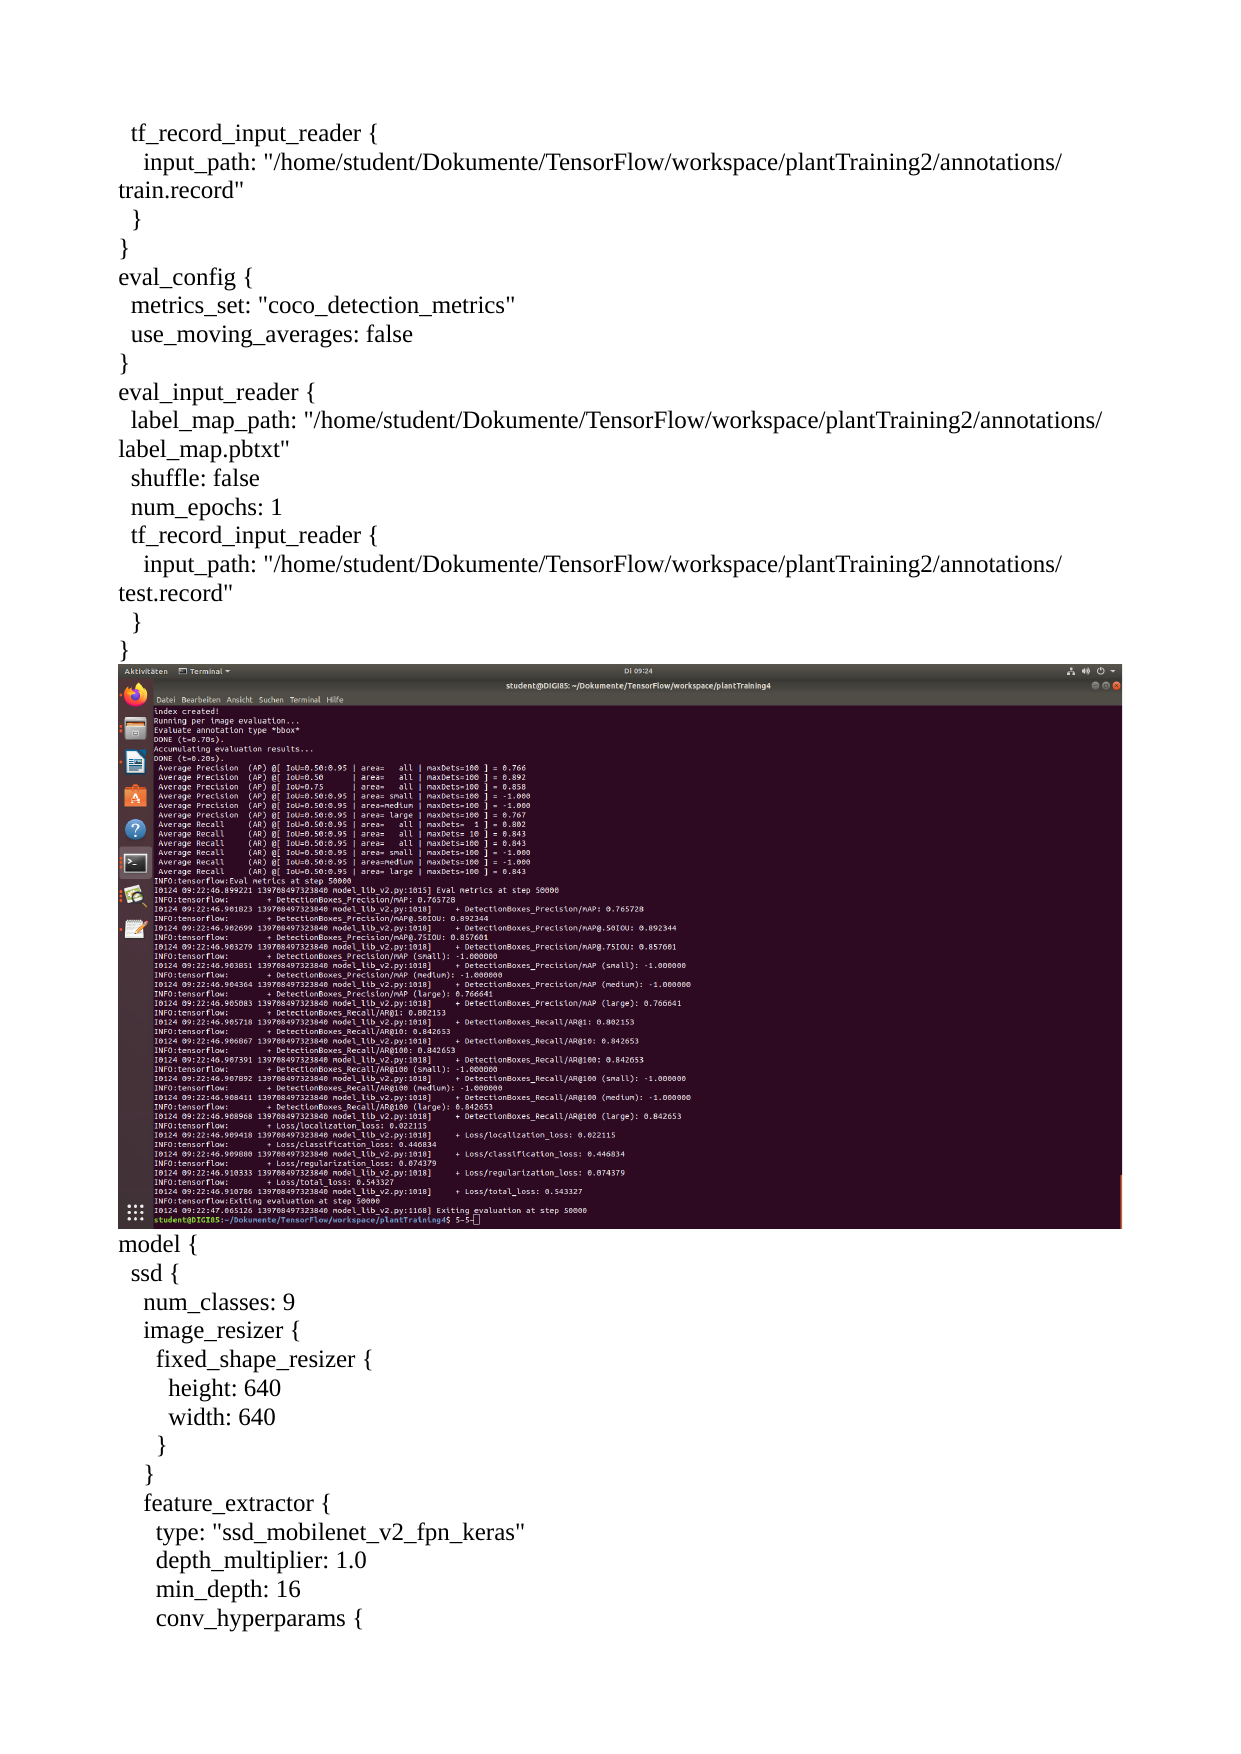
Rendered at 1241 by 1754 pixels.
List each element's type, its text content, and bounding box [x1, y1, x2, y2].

text } [118, 636, 1122, 664]
text tf_record_input_reader { [118, 521, 1122, 549]
text depth_multiplier: 1.0 [118, 1545, 1122, 1574]
text conv_hyperparams { [118, 1603, 1122, 1632]
text use_moving_averages: false [118, 319, 1122, 348]
text ssd { [118, 1258, 1122, 1287]
text } [118, 348, 1122, 377]
text model { [118, 1229, 1122, 1258]
text type: "ssd_mobilenet_v2_fpn_keras" [118, 1517, 1122, 1545]
text eval_input_reader { [118, 377, 1122, 406]
text min_depth: 16 [118, 1574, 1122, 1603]
text } [118, 204, 1122, 233]
text height: 640 [118, 1373, 1122, 1402]
text } [118, 1459, 1122, 1488]
text width: 640 [118, 1402, 1122, 1430]
text metrics_set: "coco_detection_metrics" [118, 291, 1122, 319]
text shuffle: false [118, 463, 1122, 492]
text fixed_shape_resizer { [118, 1344, 1122, 1373]
text tf_record_input_reader { [118, 118, 1122, 147]
text input_path: "/home/student/Dokumente/TensorFlow/workspace/plantTraining2/annotations/test.record" [118, 549, 1122, 607]
text num_classes: 9 [118, 1287, 1122, 1315]
text image_resizer { [118, 1315, 1122, 1344]
text input_path: "/home/student/Dokumente/TensorFlow/workspace/plantTraining2/annotations/train.record" [118, 147, 1122, 204]
text num_epochs: 1 [118, 492, 1122, 521]
text } [118, 233, 1122, 262]
text } [118, 1430, 1122, 1459]
text feature_extractor { [118, 1488, 1122, 1517]
picture [118, 664, 1123, 1229]
text label_map_path: "/home/student/Dokumente/TensorFlow/workspace/plantTraining2/annotations/label_map.pbtxt" [118, 406, 1122, 463]
text } [118, 607, 1122, 636]
text eval_config { [118, 262, 1122, 291]
